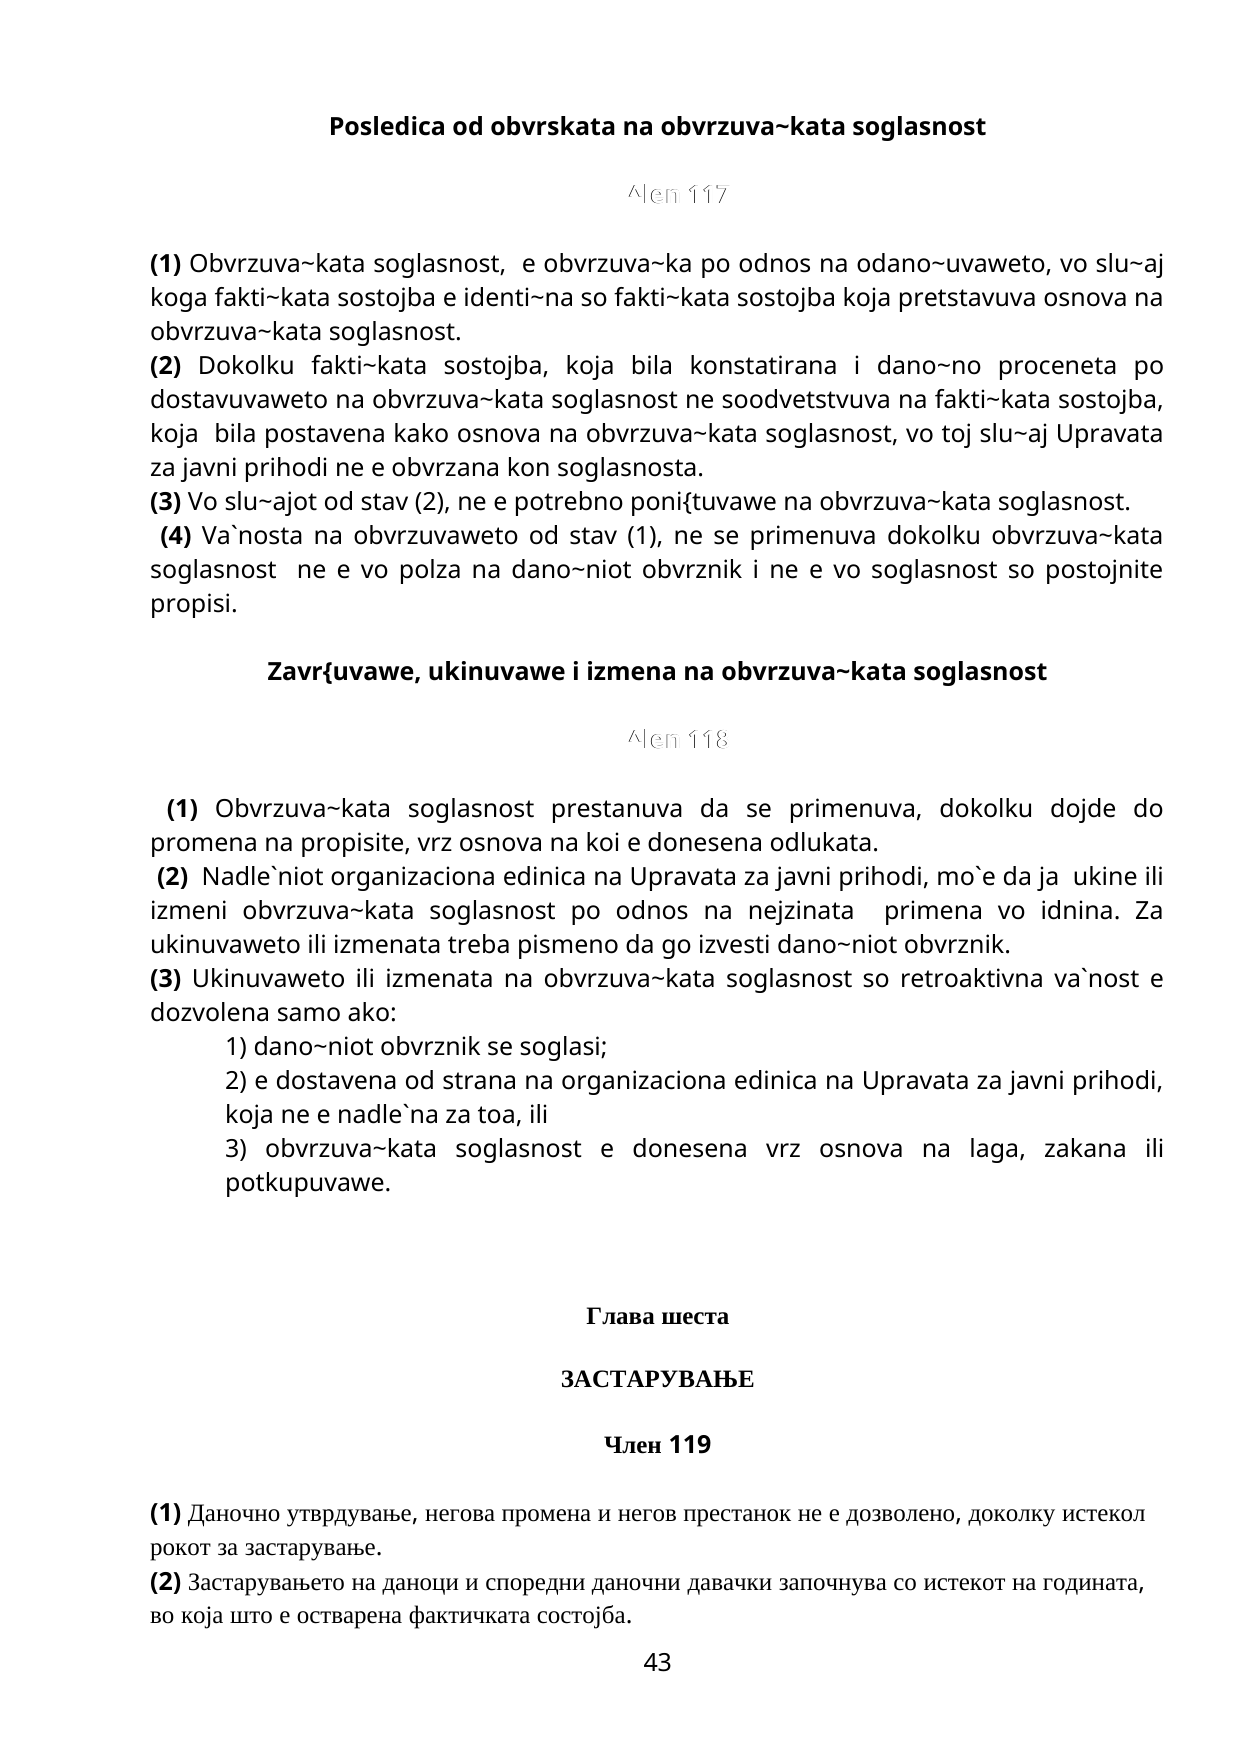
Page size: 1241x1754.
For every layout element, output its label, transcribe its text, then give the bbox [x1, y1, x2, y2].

text (3) Vo slu~ajot od stav (2), ne e potrebno poni{tuvawe na obvrzuva~kata soglasnost. [150, 484, 1165, 518]
text (2) Nadle`niot organizaciona edinica na Upravata za javni prihodi, mo`e da ja ukine ili izmeni obvrzuva~kata soglasnost po odnos na nejzinata primena vo idnina. Za ukinuvaweto ili izmenata treba pismeno da go izvesti dano~niot obvrznik. [150, 858, 1165, 961]
text (2) Застарувањето на даноци и споредни даночни давачки започнува со истекот на годината, во која што е остварена фактичката состојба. [150, 1563, 1165, 1631]
text ^len 118 [150, 722, 1165, 756]
text (1) Obvrzuva~kata soglasnost prestanuva da se primenuva, dokolku dojde do promena na propisite, vrz osnova na koi e donesena odlukata. [150, 790, 1165, 858]
text 3) obvrzuva~kata soglasnost e donesena vrz osnova na laga, zakana ili potkupuvawe. [225, 1131, 1165, 1199]
text 2) e dostavena od strana na organizaciona edinica na Upravata za javni prihodi, koja ne e nadle`na za toa, ili [225, 1063, 1165, 1131]
text 1) dano~niot obvrznik se soglasi; [225, 1029, 1165, 1063]
text ЗАСТАРУВАЊЕ [150, 1364, 1165, 1393]
text ^len 117 [150, 177, 1165, 211]
text (3) Ukinuvaweto ili izmenata na obvrzuva~kata soglasnost so retroaktivna va`nost e dozvolena samo ako: [150, 961, 1165, 1029]
text (1) Obvrzuva~kata soglasnost, e obvrzuva~ka po odnos na odano~uvaweto, vo slu~aj koga fakti~kata sostojba e identi~na so fakti~kata sostojba koja pretstavuva osnova na obvrzuva~kata soglasnost. [150, 245, 1165, 347]
text Член 119 [150, 1427, 1165, 1461]
text (2) Dokolku fakti~kata sostojba, koja bila konstatirana i dano~no proceneta po dostavuvaweto na obvrzuva~kata soglasnost ne soodvetstvuva na fakti~kata sostojba, koja bila postavena kako osnova na obvrzuva~kata soglasnost, vo toj slu~aj Upravata za javni prihodi ne e obvrzana kon soglasnosta. [150, 347, 1165, 484]
text Zavr{uvawe, ukinuvawe i izmena na obvrzuva~kata soglasnost [150, 654, 1165, 688]
text (1) Даночно утврдување, негова промена и негов престанок не е дозволено, доколку истекол рокот за застарување. [150, 1495, 1165, 1563]
text (4) Va`nosta na obvrzuvaweto od stav (1), ne se primenuva dokolku obvrzuva~kata soglasnost ne e vo polza na dano~niot obvrznik i ne e vo soglasnost so postojnite propisi. [150, 518, 1165, 620]
text Posledica od obvrskata na obvrzuva~kata soglasnost [150, 109, 1165, 143]
text Глава шеста [150, 1301, 1165, 1330]
